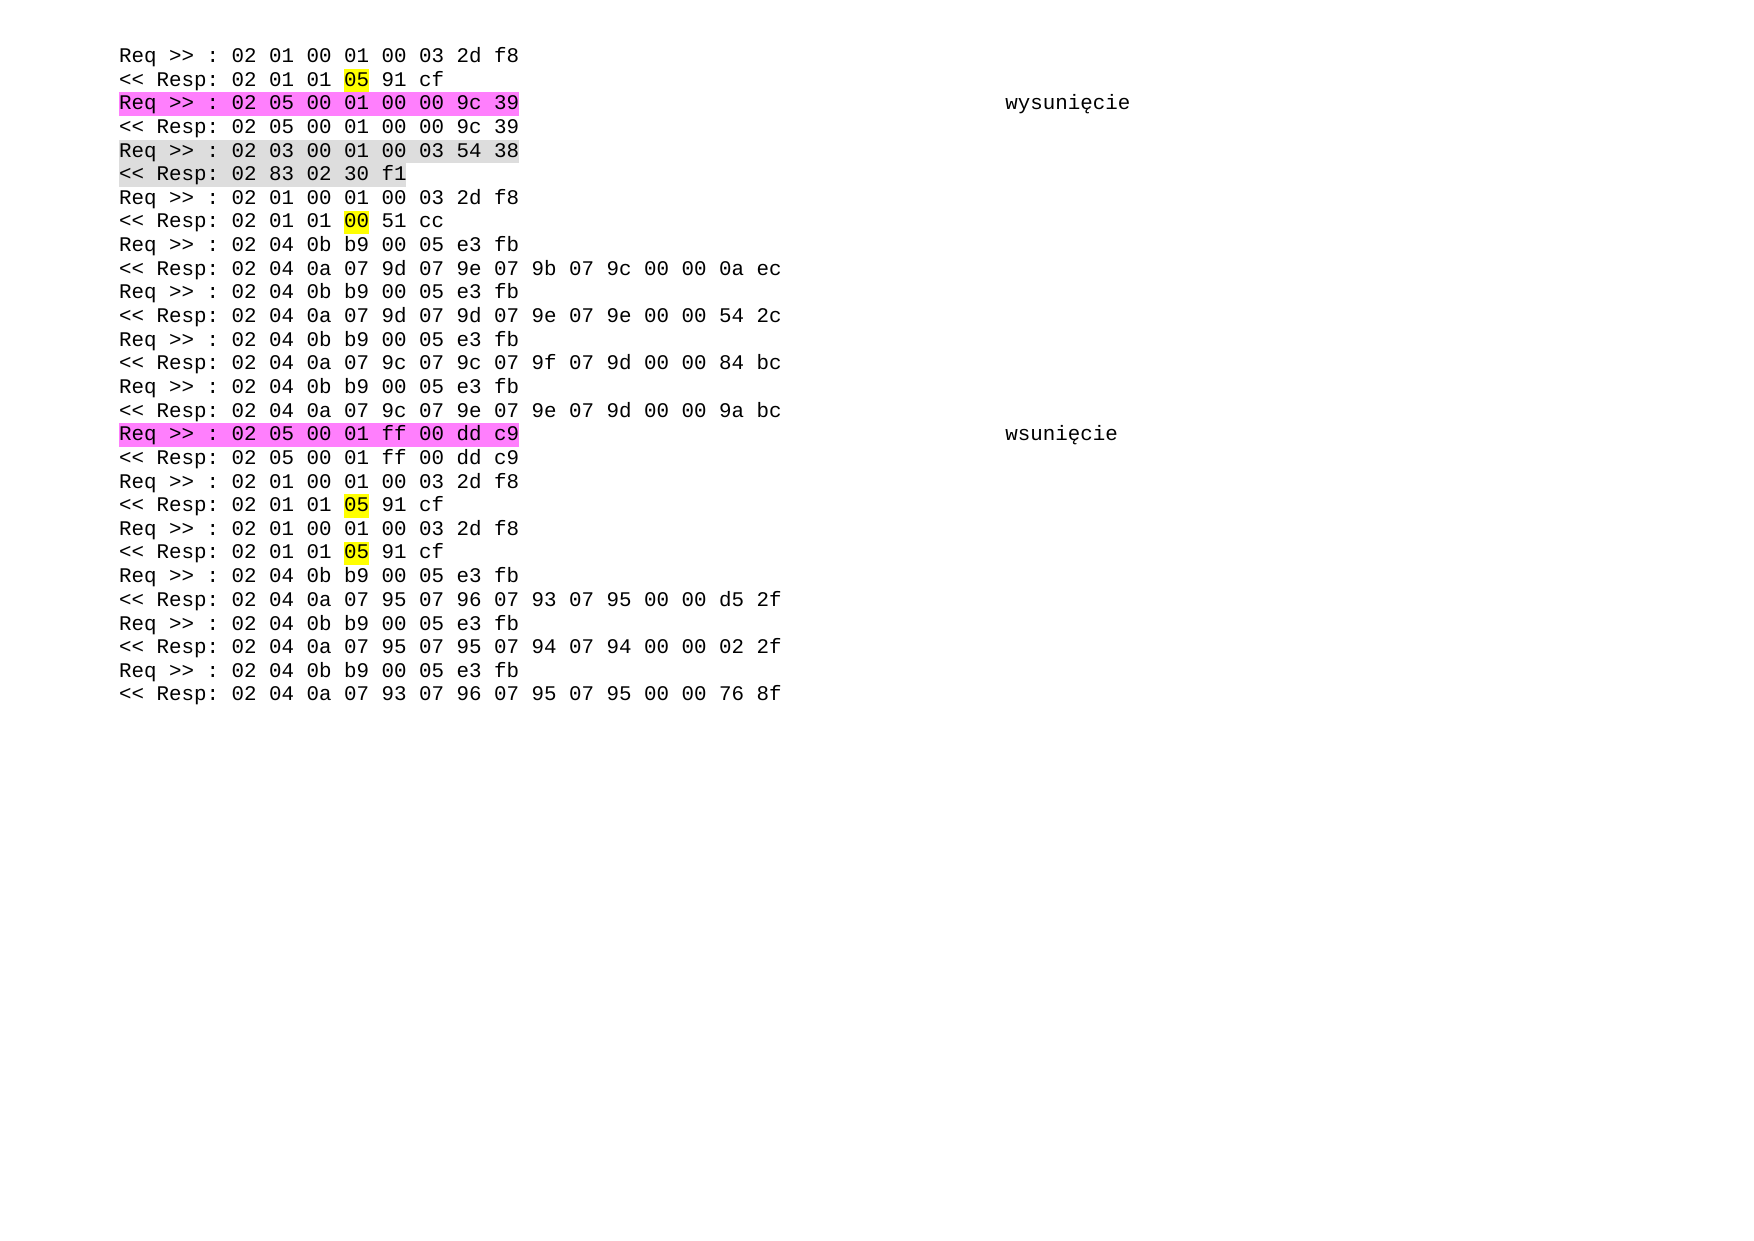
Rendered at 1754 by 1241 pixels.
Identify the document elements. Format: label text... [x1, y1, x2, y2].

text Req >> : 02 04 0b b9 00 05 e3 fb [45, 329, 1708, 352]
text Req >> : 02 04 0b b9 00 05 e3 fb [45, 376, 1708, 400]
text << Resp: 02 04 0a 07 9c 07 9e 07 9e 07 9d 00 00 9a bc [45, 400, 1708, 423]
text << Resp: 02 04 0a 07 9c 07 9c 07 9f 07 9d 00 00 84 bc [45, 352, 1708, 376]
text Req >> : 02 01 00 01 00 03 2d f8 [45, 471, 1708, 494]
text << Resp: 02 04 0a 07 95 07 95 07 94 07 94 00 00 02 2f [45, 636, 1708, 660]
text Req >> : 02 04 0b b9 00 05 e3 fb [45, 234, 1708, 258]
text << Resp: 02 01 01 00 51 cc [45, 211, 1708, 234]
text << Resp: 02 01 01 05 91 cf [45, 542, 1708, 565]
text << Resp: 02 04 0a 07 9d 07 9d 07 9e 07 9e 00 00 54 2c [45, 305, 1708, 329]
text << Resp: 02 04 0a 07 9d 07 9e 07 9b 07 9c 00 00 0a ec [45, 258, 1708, 281]
text << Resp: 02 04 0a 07 95 07 96 07 93 07 95 00 00 d5 2f [45, 589, 1708, 612]
text Req >> : 02 04 0b b9 00 05 e3 fb [45, 281, 1708, 305]
text << Resp: 02 01 01 05 91 cf [45, 69, 1708, 92]
text << Resp: 02 01 01 05 91 cf [45, 494, 1708, 518]
text << Resp: 02 05 00 01 ff 00 dd c9 [45, 447, 1708, 471]
text Req >> : 02 04 0b b9 00 05 e3 fb [45, 612, 1708, 636]
text << Resp: 02 04 0a 07 93 07 96 07 95 07 95 00 00 76 8f [45, 683, 1708, 707]
text Req >> : 02 05 00 01 ff 00 dd c9 wsunięcie [45, 423, 1708, 447]
text Req >> : 02 01 00 01 00 03 2d f8 [45, 45, 1708, 69]
text Req >> : 02 05 00 01 00 00 9c 39 wysunięcie [45, 92, 1708, 116]
text << Resp: 02 05 00 01 00 00 9c 39 [45, 116, 1708, 139]
text Req >> : 02 04 0b b9 00 05 e3 fb [45, 660, 1708, 683]
text Req >> : 02 03 00 01 00 03 54 38 [45, 139, 1708, 163]
text Req >> : 02 04 0b b9 00 05 e3 fb [45, 565, 1708, 589]
text Req >> : 02 01 00 01 00 03 2d f8 [45, 187, 1708, 211]
text Req >> : 02 01 00 01 00 03 2d f8 [45, 518, 1708, 542]
text << Resp: 02 83 02 30 f1 [45, 163, 1708, 187]
